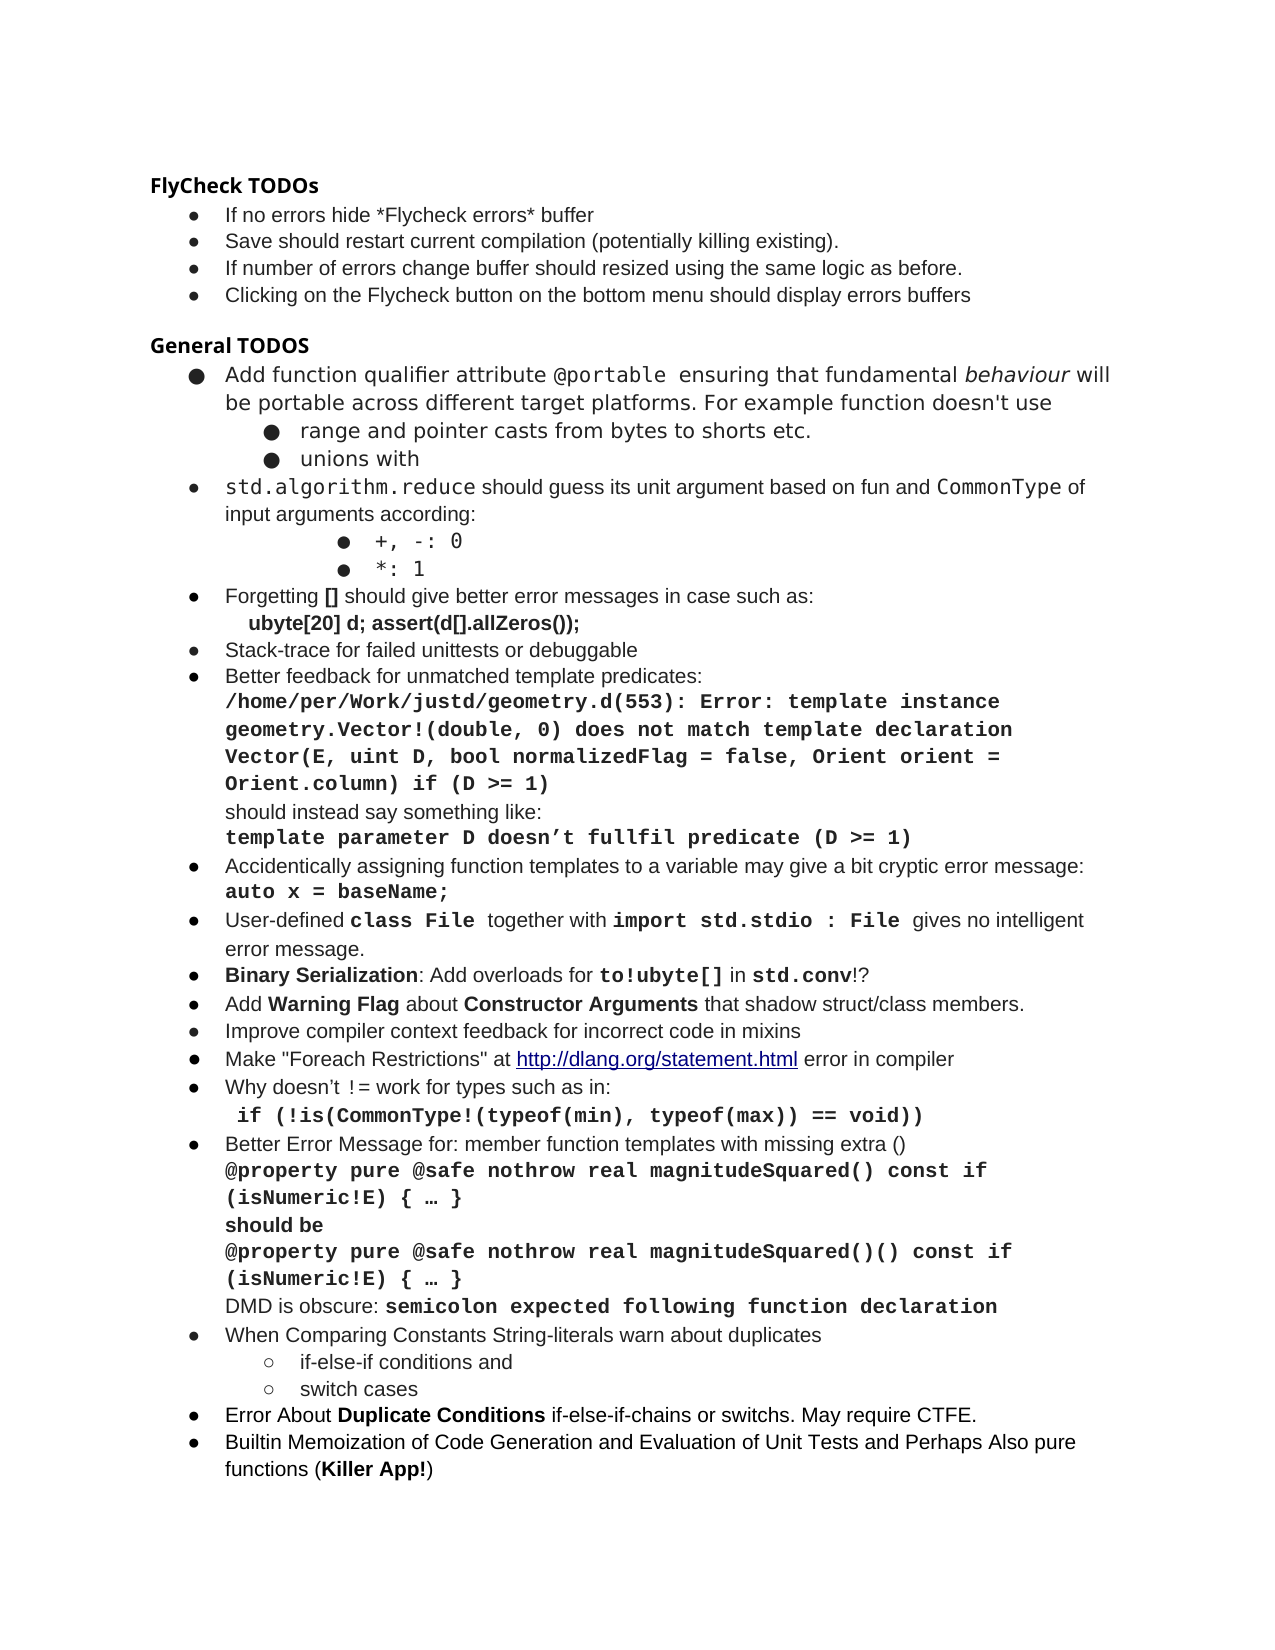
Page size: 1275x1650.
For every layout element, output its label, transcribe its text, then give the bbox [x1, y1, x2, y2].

list +, -: 0 [337, 529, 1125, 553]
list Stack-trace for failed unittests or debuggable [187, 638, 1125, 661]
list *: 1 [337, 557, 1125, 581]
list If no errors hide *Flycheck errors* buffer [187, 203, 1125, 227]
subtitle FlyCheck TODOs [150, 171, 1125, 199]
list Add Warning Flag about Constructor Arguments that shadow struct/class members. [187, 993, 1125, 1016]
list If number of errors change buffer should resized using the same logic as before. [187, 257, 1125, 280]
list Improve compiler context feedback for incorrect code in mixins [187, 1019, 1125, 1042]
list Accidentically assigning function templates to a variable may give a bit cryptic error message: auto x = baseName; [187, 854, 1125, 905]
list std.algorithm.reduce should guess its unit argument based on fun and CommonType of input arguments according: [187, 475, 1125, 526]
list Clicking on the Flycheck button on the bottom menu should display errors buffers [187, 283, 1125, 307]
list Make "Foreach Restrictions" at http://dlang.org/statement.html error in compiler [187, 1046, 1125, 1072]
list switch cases [262, 1377, 1125, 1400]
list When Comparing Constants String-literals warn about duplicates [187, 1324, 1125, 1347]
list Save should restart current compilation (potentially killing existing). [187, 230, 1125, 253]
list Better feedback for unmatched template predicates: /home/per/Work/justd/geometry.d(553): Error: template instance geometry.Vector!(double, 0) does not match template declaration Vector(E, uint D, bool normalizedFlag = false, Orient orient = Orient.column) if (D >= 1) should instead say something like: template parameter D doesn’t fullfil predicate (D >= 1) [187, 665, 1125, 851]
subtitle General TODOS [150, 331, 1125, 359]
list Forgetting [] should give better error messages in case such as: ubyte[20] d; assert(d[].allZeros()); [187, 585, 1125, 635]
list Why doesn’t != work for types such as in: if (!is(CommonType!(typeof(min), typeof(max)) == void)) [187, 1075, 1125, 1129]
list Builtin Memoization of Code Generation and Evaluation of Unit Tests and Perhaps Also pure functions (Killer App!) [187, 1431, 1125, 1480]
list range and pointer casts from bytes to shorts etc. [262, 419, 1125, 443]
list if-else-if conditions and [262, 1351, 1125, 1374]
list Add function qualifier attribute @portable ensuring that fundamental behaviour will be portable across different target platforms. For example function doesn't use [187, 363, 1125, 416]
list Binary Serialization: Add overloads for to!ubyte[] in std.conv!? [187, 964, 1125, 989]
list Better Error Message for: member function templates with missing extra () @property pure @safe nothrow real magnitudeSquared() const if (isNumeric!E) { … } should be @property pure @safe nothrow real magnitudeSquared()() const if (isNumeric!E) { … } DMD is obscure: semicolon expected following function declaration [187, 1133, 1125, 1320]
list Error About Duplicate Conditions if-else-if-chains or switchs. May require CTFE. [187, 1404, 1125, 1427]
list unions with [262, 447, 1125, 471]
list User-defined class File together with import std.stdio : File gives no intelligent error message. [187, 908, 1125, 960]
